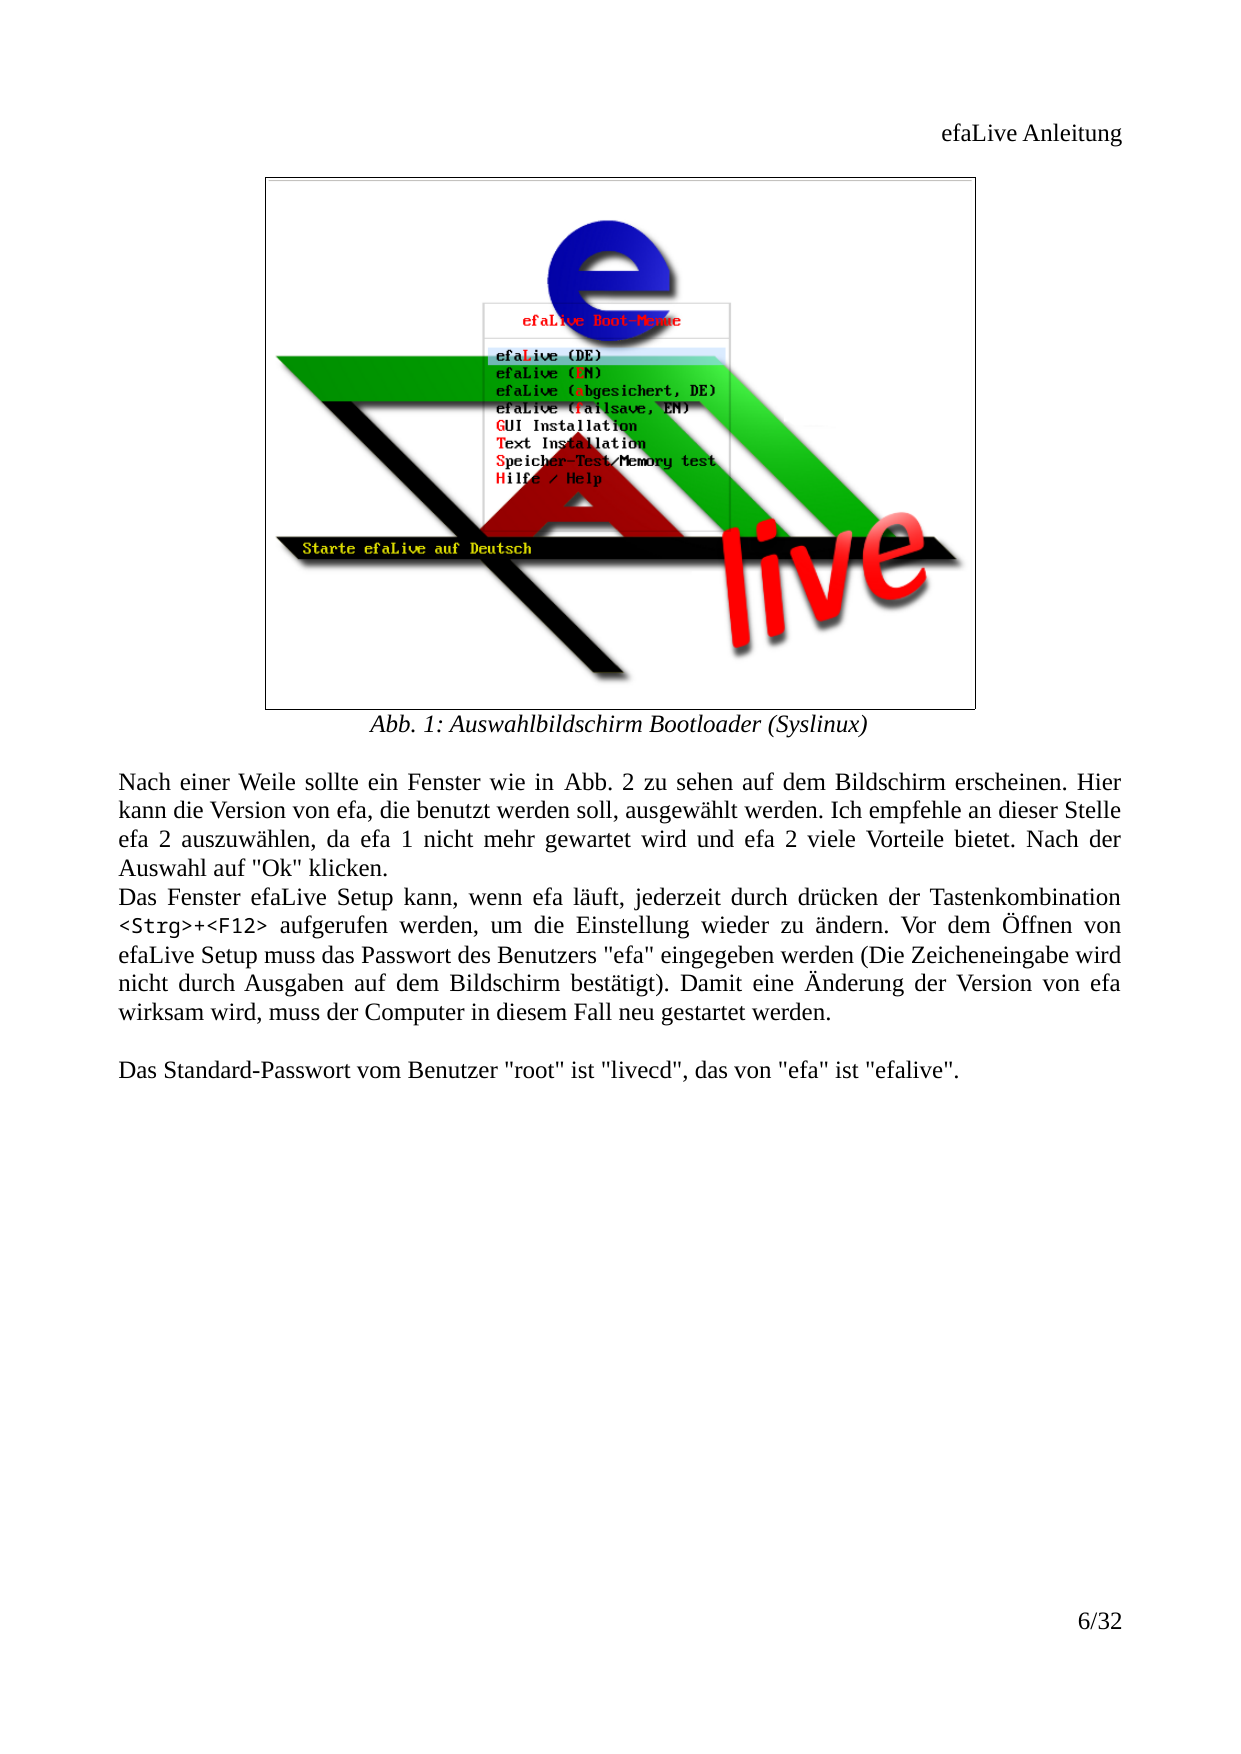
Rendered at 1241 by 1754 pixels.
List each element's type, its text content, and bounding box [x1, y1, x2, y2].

text Das Fenster efaLive Setup kann, wenn efa läuft, jederzeit durch drücken der Tastenkombination <Strg>+<F12> aufgerufen werden, um die Einstellung wieder zu ändern. Vor dem Öffnen von efaLive Setup muss das Passwort des Benutzers "efa" eingegeben werden (Die Zeicheneingabe wird nicht durch Ausgaben auf dem Bildschirm bestätigt). Damit eine Änderung der Version von efa wirksam wird, muss der Computer in diesem Fall neu gestartet werden. [118, 882, 1122, 1026]
text Nach einer Weile sollte ein Fenster wie in Abb. 2 zu sehen auf dem Bildschirm erscheinen. Hier kann die Version von efa, die benutzt werden soll, ausgewählt werden. Ich empfehle an dieser Stelle efa 2 auszuwählen, da efa 1 nicht mehr gewartet wird und efa 2 viele Vorteile bietet. Nach der Auswahl auf "Ok" klicken. [118, 767, 1122, 882]
text [266, 178, 975, 709]
text Abb. 1: Auswahlbildschirm Bootloader (Syslinux) [265, 710, 975, 738]
text Das Standard-Passwort vom Benutzer "root" ist "livecd", das von "efa" ist "efalive". [118, 1055, 1122, 1083]
picture [268, 180, 972, 706]
